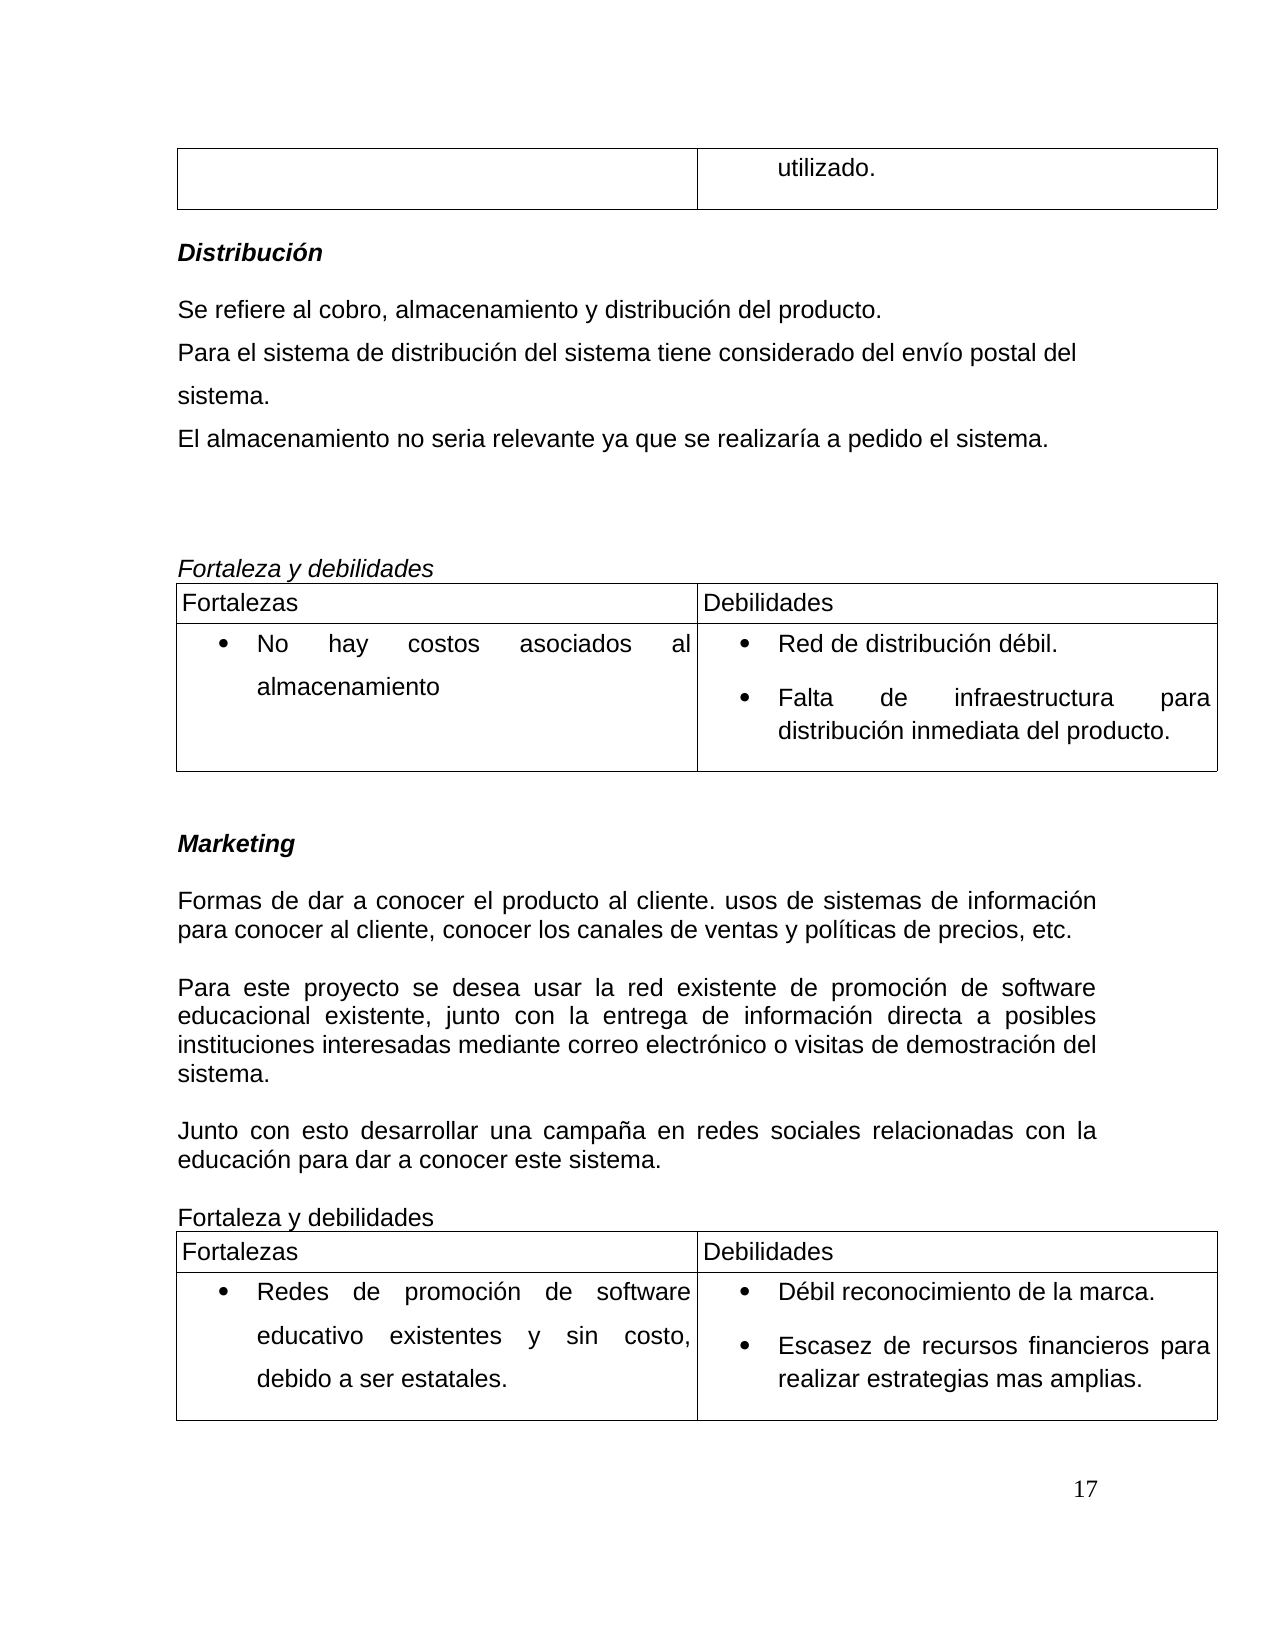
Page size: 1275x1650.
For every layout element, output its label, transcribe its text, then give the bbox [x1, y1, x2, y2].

text Se refiere al cobro, almacenamiento y distribución del producto. [177, 295, 1098, 324]
table_header Debilidades [698, 1232, 1217, 1272]
table_header Debilidades [698, 584, 1217, 623]
table_cell No hay costos asociados al almacenamiento [177, 624, 697, 771]
text Junto con esto desarrollar una campaña en redes sociales relacionadas con la educación para dar a conocer este sistema. [177, 1116, 1098, 1174]
table_header Fortalezas [177, 584, 697, 623]
table_header Fortalezas [177, 1232, 697, 1272]
text Para el sistema de distribución del sistema tiene considerado del envío postal del sistema. [177, 338, 1098, 410]
text Formas de dar a conocer el producto al cliente. usos de sistemas de información para conocer al cliente, conocer los canales de ventas y políticas de precios, etc. [177, 886, 1098, 944]
table_cell Débil reconocimiento de la marca. Escasez de recursos financieros para realizar estrategias mas amplias. [698, 1273, 1217, 1420]
text Para este proyecto se desea usar la red existente de promoción de software educacional existente, junto con la entrega de información directa a posibles instituciones interesadas mediante correo electrónico o visitas de demostración del sistema. [177, 972, 1098, 1087]
text Distribución [177, 238, 1098, 266]
table_cell [178, 149, 697, 209]
text Marketing [177, 829, 1098, 857]
text El almacenamiento no seria relevante ya que se realizaría a pedido el sistema. [177, 424, 1098, 453]
text Fortaleza y debilidades [177, 1202, 1098, 1231]
table_cell Red de distribución débil. Falta de infraestructura para distribución inmediata del producto. [698, 624, 1217, 771]
table_cell utilizado. [698, 149, 1217, 209]
table_cell Redes de promoción de software educativo existentes y sin costo, debido a ser estatales. [177, 1273, 697, 1420]
text Fortaleza y debilidades [177, 554, 1098, 583]
